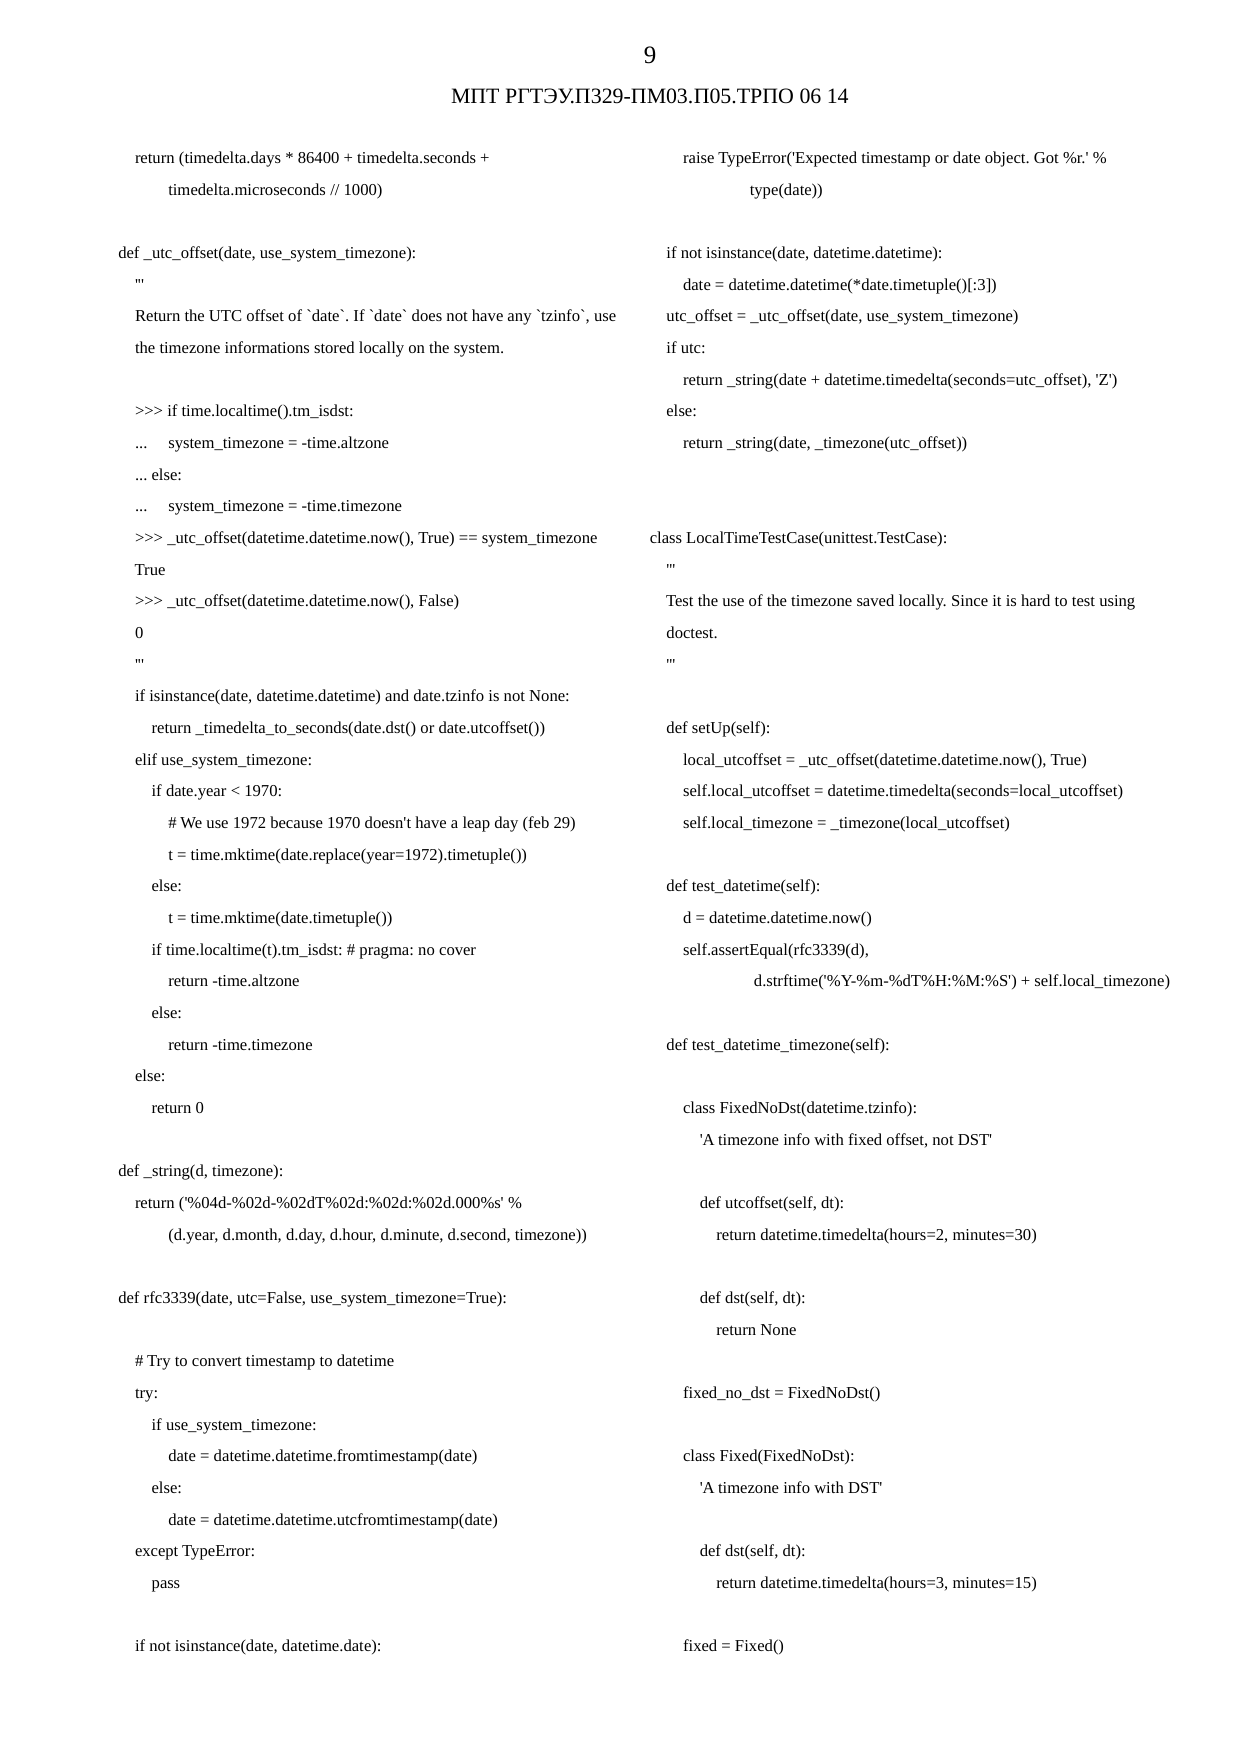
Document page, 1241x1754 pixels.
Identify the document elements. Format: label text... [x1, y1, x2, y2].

text else: [118, 876, 649, 895]
text 'A timezone info with fixed offset, not DST' [649, 1129, 1181, 1148]
text if use_system_timezone: [118, 1414, 649, 1433]
text date = datetime.datetime(*date.timetuple()[:3]) [649, 274, 1181, 293]
text def test_datetime(self): [649, 876, 1181, 895]
text the timezone informations stored locally on the system. [118, 338, 649, 357]
text fixed_no_dst = FixedNoDst() [649, 1383, 1181, 1402]
text if not isinstance(date, datetime.date): [118, 1636, 649, 1655]
text return _string(date + datetime.timedelta(seconds=utc_offset), 'Z') [649, 369, 1181, 388]
text def rfc3339(date, utc=False, use_system_timezone=True): [118, 1288, 649, 1307]
text date = datetime.datetime.fromtimestamp(date) [118, 1446, 649, 1465]
text else: [649, 401, 1181, 420]
text return ('%04d-%02d-%02dT%02d:%02d:%02d.000%s' % [118, 1193, 649, 1212]
text ... else: [118, 464, 649, 483]
text date = datetime.datetime.utcfromtimestamp(date) [118, 1509, 649, 1528]
text return _string(date, _timezone(utc_offset)) [649, 433, 1181, 452]
text def dst(self, dt): [649, 1288, 1181, 1307]
text utc_offset = _utc_offset(date, use_system_timezone) [649, 306, 1181, 325]
text Test the use of the timezone saved locally. Since it is hard to test using [649, 591, 1181, 610]
text try: [118, 1383, 649, 1402]
text if time.localtime(t).tm_isdst: # pragma: no cover [118, 939, 649, 958]
text # Try to convert timestamp to datetime [118, 1351, 649, 1370]
text 'A timezone info with DST' [649, 1478, 1181, 1497]
text d = datetime.datetime.now() [649, 908, 1181, 927]
text self.local_utcoffset = datetime.timedelta(seconds=local_utcoffset) [649, 781, 1181, 800]
text if date.year < 1970: [118, 781, 649, 800]
text self.assertEqual(rfc3339(d), [649, 939, 1181, 958]
text >>> _utc_offset(datetime.datetime.now(), False) [118, 591, 649, 610]
text ''' [649, 559, 1181, 578]
text return -time.timezone [118, 1034, 649, 1053]
text pass [118, 1573, 649, 1592]
text True [118, 559, 649, 578]
text ''' [649, 654, 1181, 673]
text t = time.mktime(date.timetuple()) [118, 908, 649, 927]
text if not isinstance(date, datetime.datetime): [649, 243, 1181, 262]
text else: [118, 1066, 649, 1085]
text return -time.altzone [118, 971, 649, 990]
text timedelta.microseconds // 1000) [118, 179, 649, 198]
text >>> _utc_offset(datetime.datetime.now(), True) == system_timezone [118, 528, 649, 547]
text def _string(d, timezone): [118, 1161, 649, 1180]
text self.local_timezone = _timezone(local_utcoffset) [649, 813, 1181, 832]
text def test_datetime_timezone(self): [649, 1034, 1181, 1053]
text return 0 [118, 1098, 649, 1117]
text def dst(self, dt): [649, 1541, 1181, 1560]
text class FixedNoDst(datetime.tzinfo): [649, 1098, 1181, 1117]
text return None [649, 1319, 1181, 1338]
text raise TypeError('Expected timestamp or date object. Got %r.' % [649, 148, 1181, 167]
text Return the UTC offset of `date`. If `date` does not have any `tzinfo`, use [118, 306, 649, 325]
text ''' [118, 274, 649, 293]
text class Fixed(FixedNoDst): [649, 1446, 1181, 1465]
text d.strftime('%Y-%m-%dT%H:%M:%S') + self.local_timezone) [649, 971, 1181, 990]
text def _utc_offset(date, use_system_timezone): [118, 243, 649, 262]
text # We use 1972 because 1970 doesn't have a leap day (feb 29) [118, 813, 649, 832]
text else: [118, 1003, 649, 1022]
text return (timedelta.days * 86400 + timedelta.seconds + [118, 148, 649, 167]
text local_utcoffset = _utc_offset(datetime.datetime.now(), True) [649, 749, 1181, 768]
text type(date)) [649, 179, 1181, 198]
text elif use_system_timezone: [118, 749, 649, 768]
text if utc: [649, 338, 1181, 357]
text 0 [118, 623, 649, 642]
text return _timedelta_to_seconds(date.dst() or date.utcoffset()) [118, 718, 649, 737]
text >>> if time.localtime().tm_isdst: [118, 401, 649, 420]
text ''' [118, 654, 649, 673]
text else: [118, 1478, 649, 1497]
text fixed = Fixed() [649, 1636, 1181, 1655]
text return datetime.timedelta(hours=3, minutes=15) [649, 1573, 1181, 1592]
text ... system_timezone = -time.timezone [118, 496, 649, 515]
text class LocalTimeTestCase(unittest.TestCase): [649, 528, 1181, 547]
text def setUp(self): [649, 718, 1181, 737]
text (d.year, d.month, d.day, d.hour, d.minute, d.second, timezone)) [118, 1224, 649, 1243]
text except TypeError: [118, 1541, 649, 1560]
text return datetime.timedelta(hours=2, minutes=30) [649, 1224, 1181, 1243]
text doctest. [649, 623, 1181, 642]
text def utcoffset(self, dt): [649, 1193, 1181, 1212]
text t = time.mktime(date.replace(year=1972).timetuple()) [118, 844, 649, 863]
text if isinstance(date, datetime.datetime) and date.tzinfo is not None: [118, 686, 649, 705]
text ... system_timezone = -time.altzone [118, 433, 649, 452]
